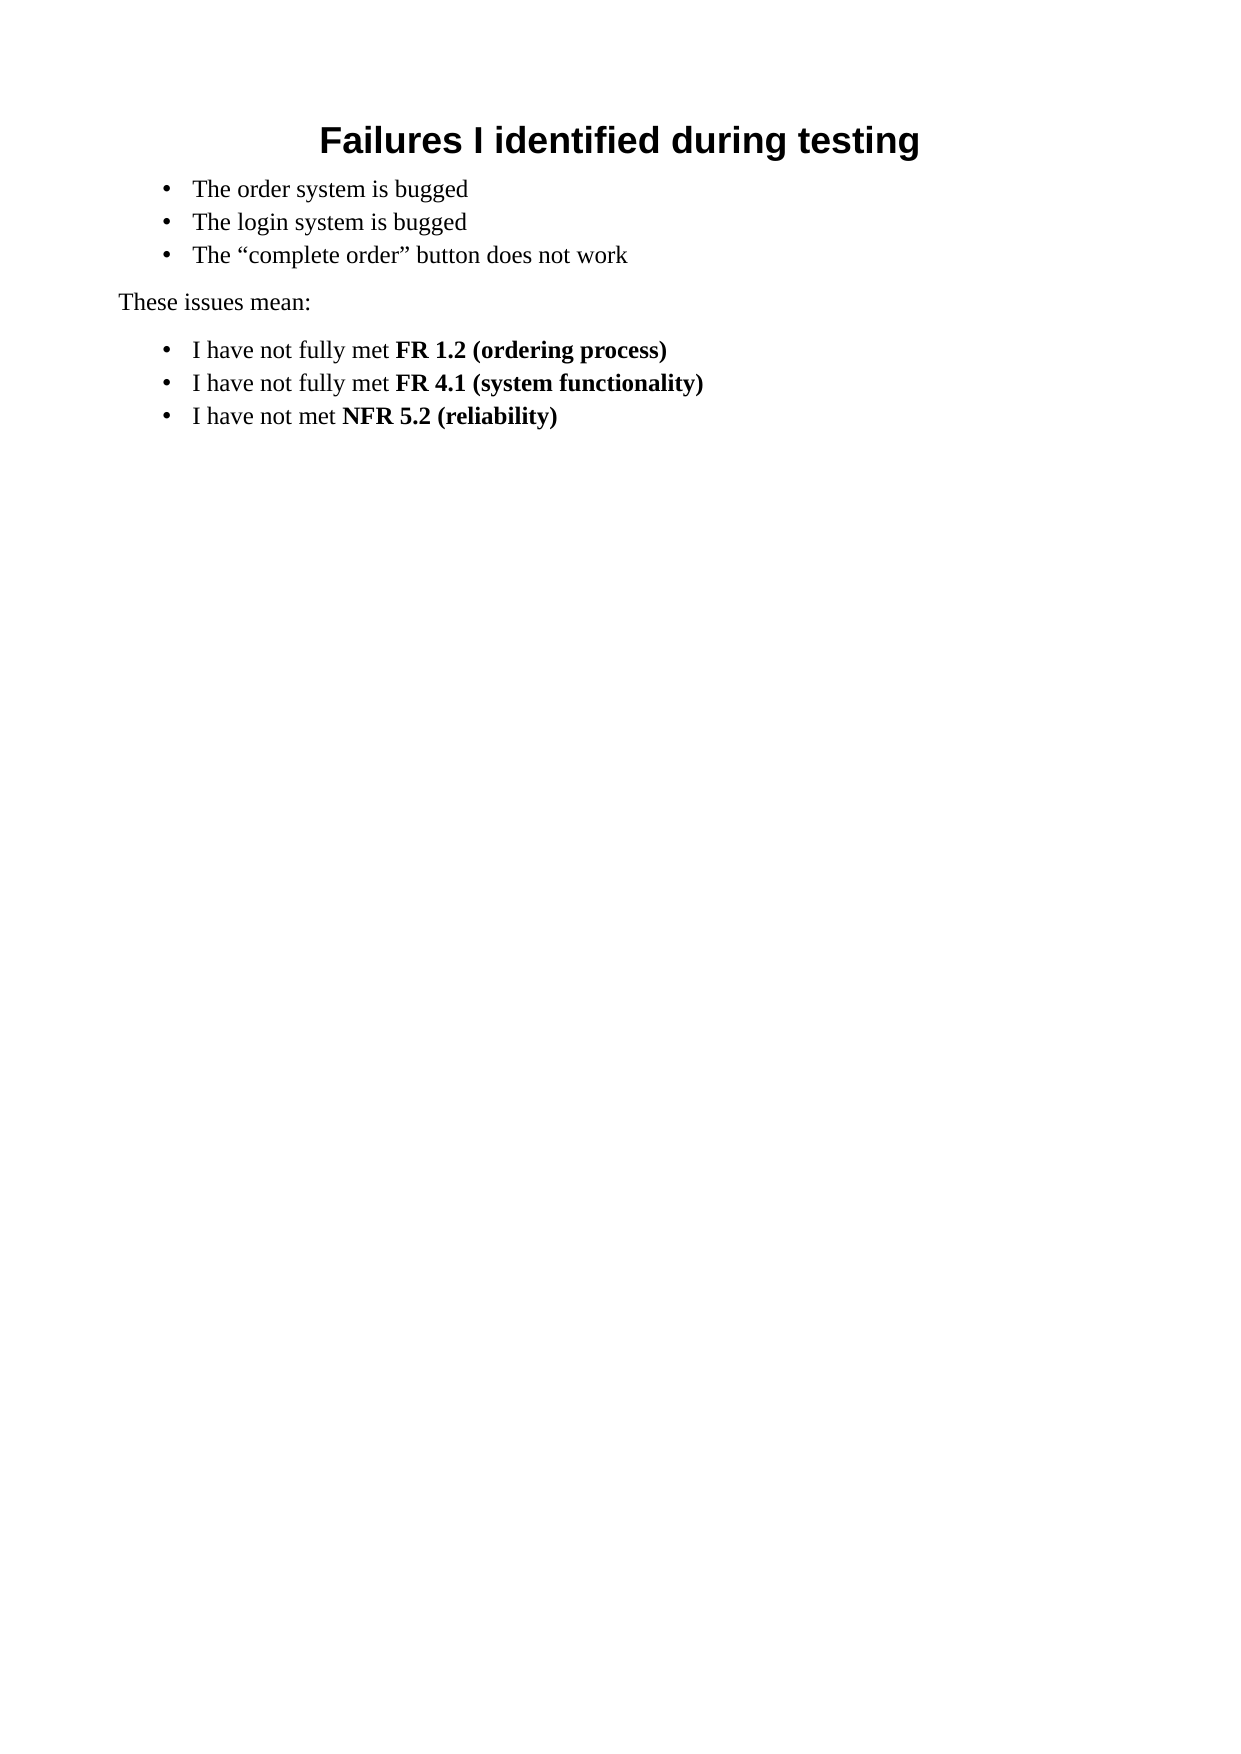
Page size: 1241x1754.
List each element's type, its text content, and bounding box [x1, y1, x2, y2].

list The login system is bugged [162, 207, 1122, 236]
text These issues mean: [118, 287, 1122, 316]
list I have not fully met FR 4.1 (system functionality) [162, 368, 1122, 397]
list I have not fully met FR 1.2 (ordering process) [162, 335, 1122, 364]
subtitle Failures I identified during testing [118, 118, 1122, 161]
list The order system is bugged [162, 174, 1122, 202]
list The “complete order” button does not work [162, 240, 1122, 268]
list I have not met NFR 5.2 (reliability) [162, 401, 1122, 430]
